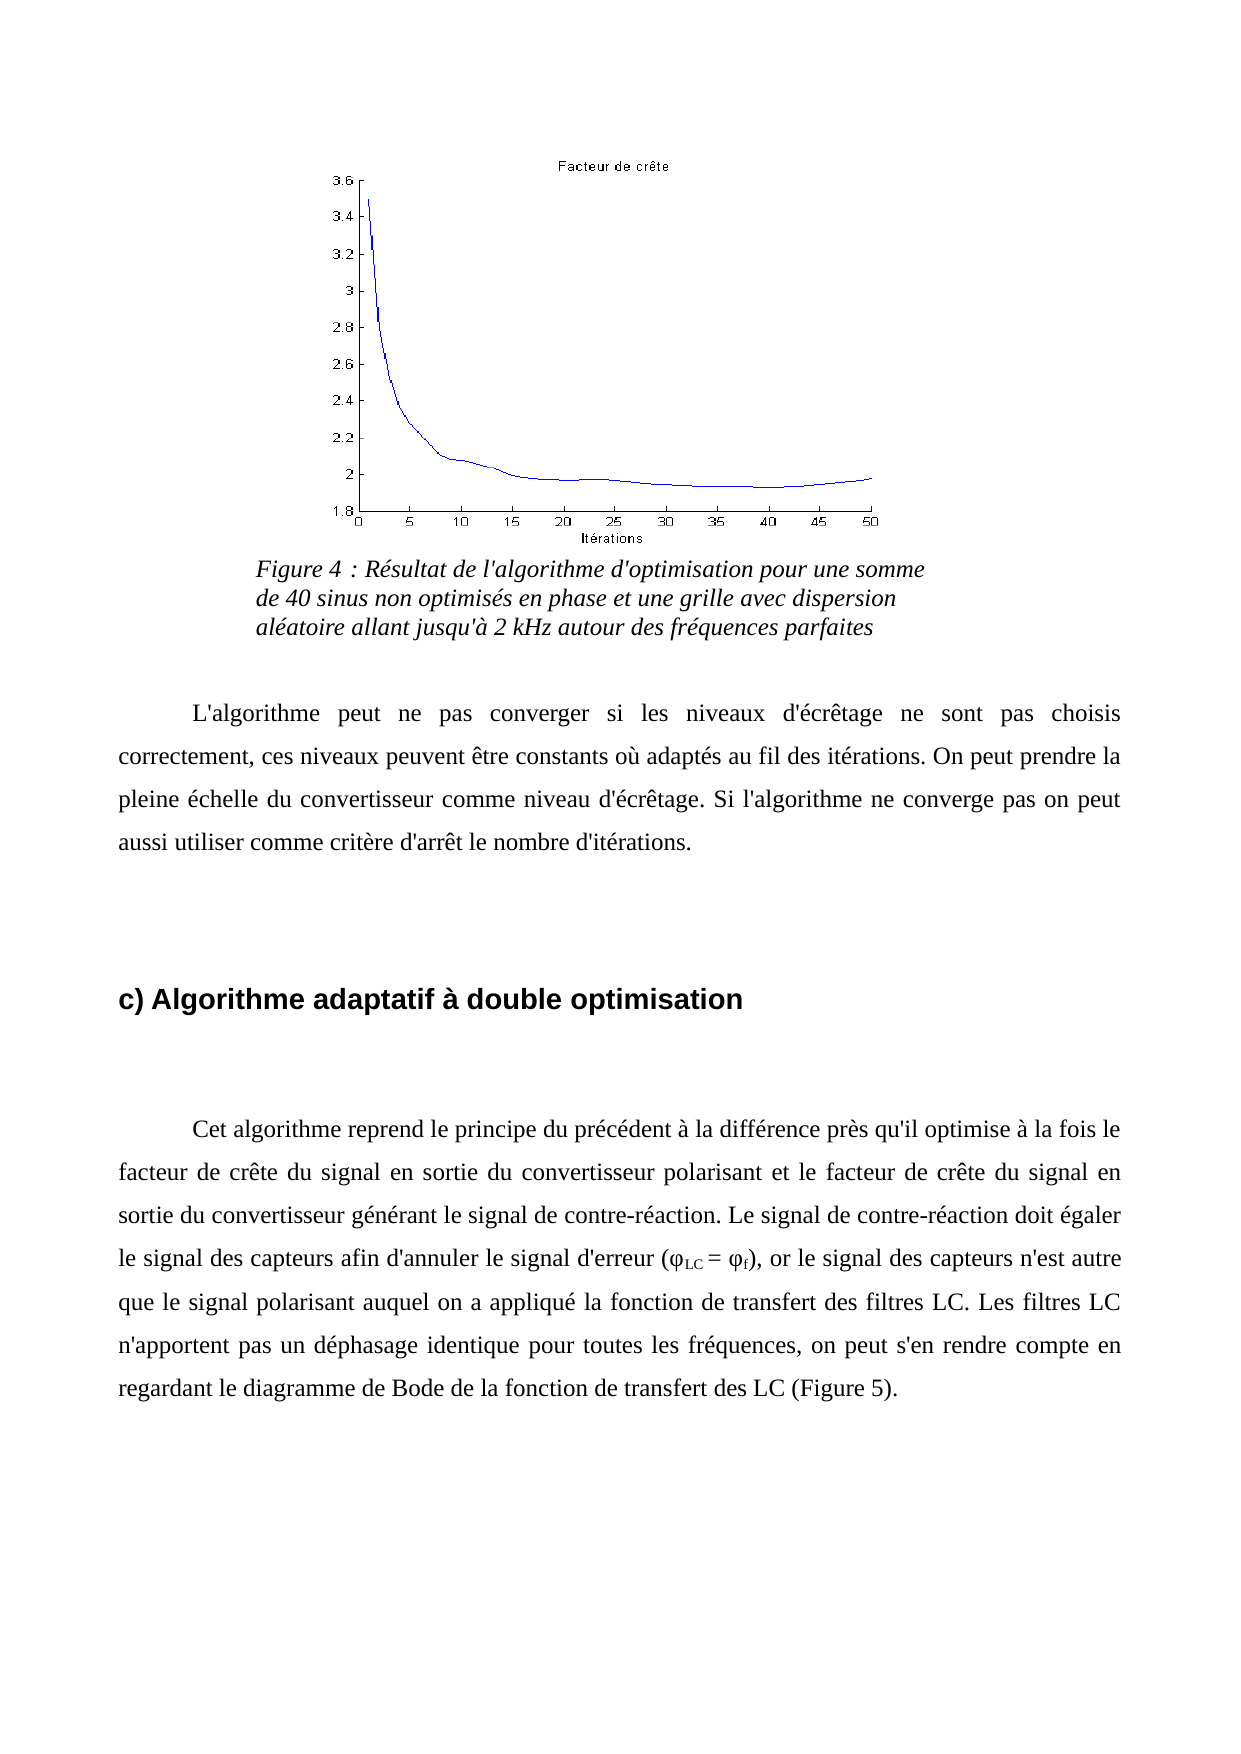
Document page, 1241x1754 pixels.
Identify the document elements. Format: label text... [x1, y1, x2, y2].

text Figure 4 : Résultat de l'algorithme d'optimisation pour une somme de 40 sinus non optimisés en phase et une grille avec dispersion aléatoire allant jusqu'à 2 kHz autour des fréquences parfaites [256, 162, 952, 641]
subtitle c) Algorithme adaptatif à double optimisation [118, 982, 1122, 1015]
picture [273, 149, 934, 555]
text L'algorithme peut ne pas converger si les niveaux d'écrêtage ne sont pas choisis correctement, ces niveaux peuvent être constants où adaptés au fil des itérations. On peut prendre la pleine échelle du convertisseur comme niveau d'écrêtage. Si l'algorithme ne converge pas on peut aussi utiliser comme critère d'arrêt le nombre d'itérations. [118, 698, 1122, 856]
text Cet algorithme reprend le principe du précédent à la différence près qu'il optimise à la fois le facteur de crête du signal en sortie du convertisseur polarisant et le facteur de crête du signal en sortie du convertisseur générant le signal de contre-réaction. Le signal de contre-réaction doit égaler le signal des capteurs afin d'annuler le signal d'erreur (φLC = φf), or le signal des capteurs n'est autre que le signal polarisant auquel on a appliqué la fonction de transfert des filtres LC. Les filtres LC n'apportent pas un déphasage identique pour toutes les fréquences, on peut s'en rendre compte en regardant le diagramme de Bode de la fonction de transfert des LC (Figure 5). [118, 1114, 1122, 1402]
